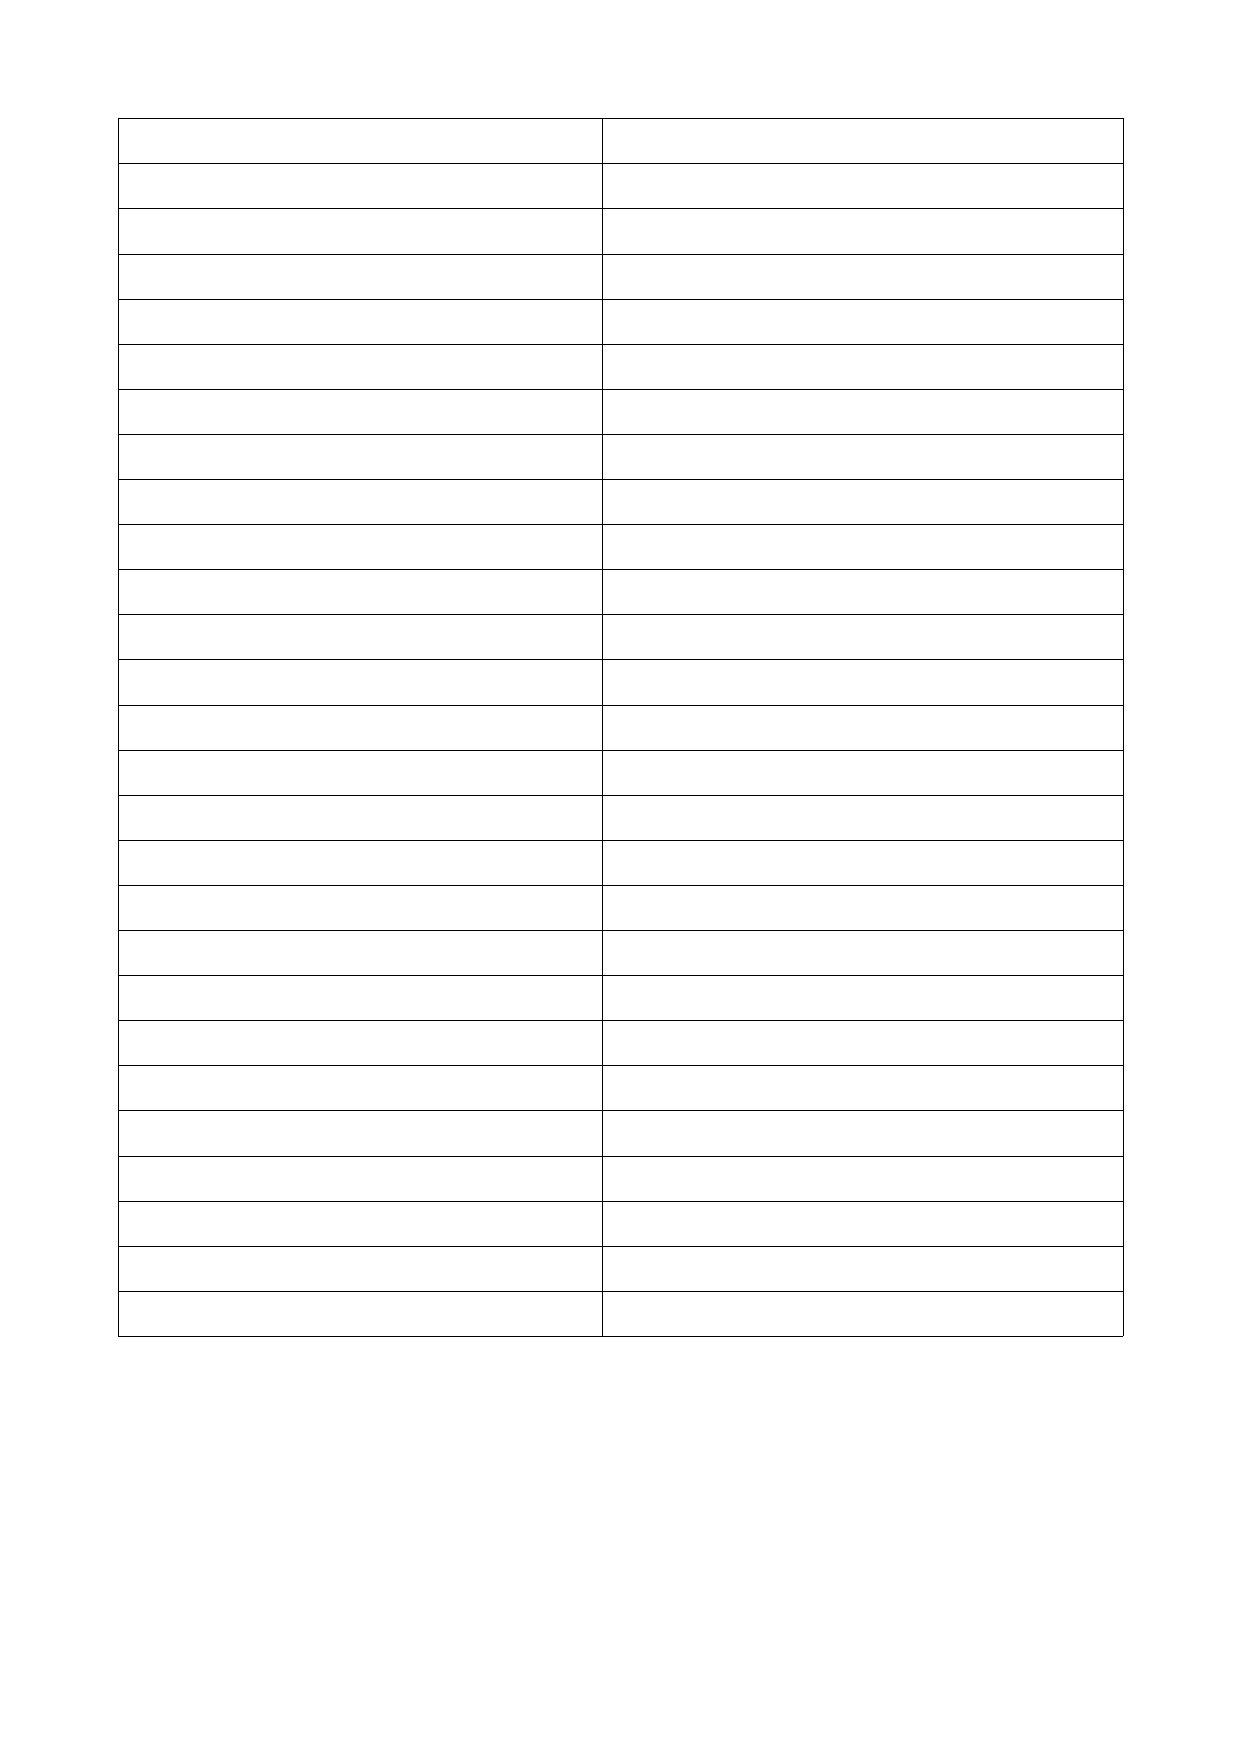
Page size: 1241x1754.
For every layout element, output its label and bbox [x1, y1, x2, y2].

table_cell [119, 660, 602, 704]
table_cell [603, 345, 1123, 389]
table_cell [119, 1202, 602, 1246]
table_cell [603, 1292, 1123, 1336]
table_cell [603, 435, 1123, 479]
table_cell [119, 480, 602, 524]
table_cell [603, 570, 1123, 614]
table_cell [119, 1021, 602, 1065]
table_cell [603, 1021, 1123, 1065]
table_cell [603, 660, 1123, 704]
table_cell [119, 1157, 602, 1201]
table_cell [603, 931, 1123, 975]
table_cell [603, 1247, 1123, 1291]
table_cell [119, 345, 602, 389]
table_cell [603, 1157, 1123, 1201]
table_cell [603, 164, 1123, 208]
table_cell [119, 976, 602, 1020]
table_cell [119, 390, 602, 434]
table_cell [119, 751, 602, 795]
table_cell [119, 1292, 602, 1336]
table_cell [119, 119, 602, 163]
table_cell [603, 796, 1123, 840]
table_cell [603, 300, 1123, 344]
table_cell [119, 796, 602, 840]
table_cell [119, 1111, 602, 1156]
table_cell [603, 615, 1123, 659]
table_cell [603, 751, 1123, 795]
table_cell [119, 1066, 602, 1110]
table_cell [119, 886, 602, 930]
table_cell [119, 209, 602, 253]
table_cell [119, 300, 602, 344]
table_cell [603, 841, 1123, 885]
table_cell [603, 525, 1123, 569]
table_cell [119, 931, 602, 975]
table_cell [603, 1202, 1123, 1246]
table_cell [603, 480, 1123, 524]
table_cell [603, 976, 1123, 1020]
table_cell [119, 435, 602, 479]
table_cell [119, 570, 602, 614]
table_cell [603, 390, 1123, 434]
table_cell [603, 1111, 1123, 1156]
table_cell [603, 706, 1123, 749]
table_cell [603, 255, 1123, 298]
table_cell [119, 255, 602, 298]
table_cell [603, 1066, 1123, 1110]
table_cell [119, 1247, 602, 1291]
table_cell [119, 525, 602, 569]
table_cell [603, 119, 1123, 163]
table_cell [603, 886, 1123, 930]
table_cell [603, 209, 1123, 253]
table_cell [119, 164, 602, 208]
table_cell [119, 841, 602, 885]
table_cell [119, 706, 602, 749]
table_cell [119, 615, 602, 659]
